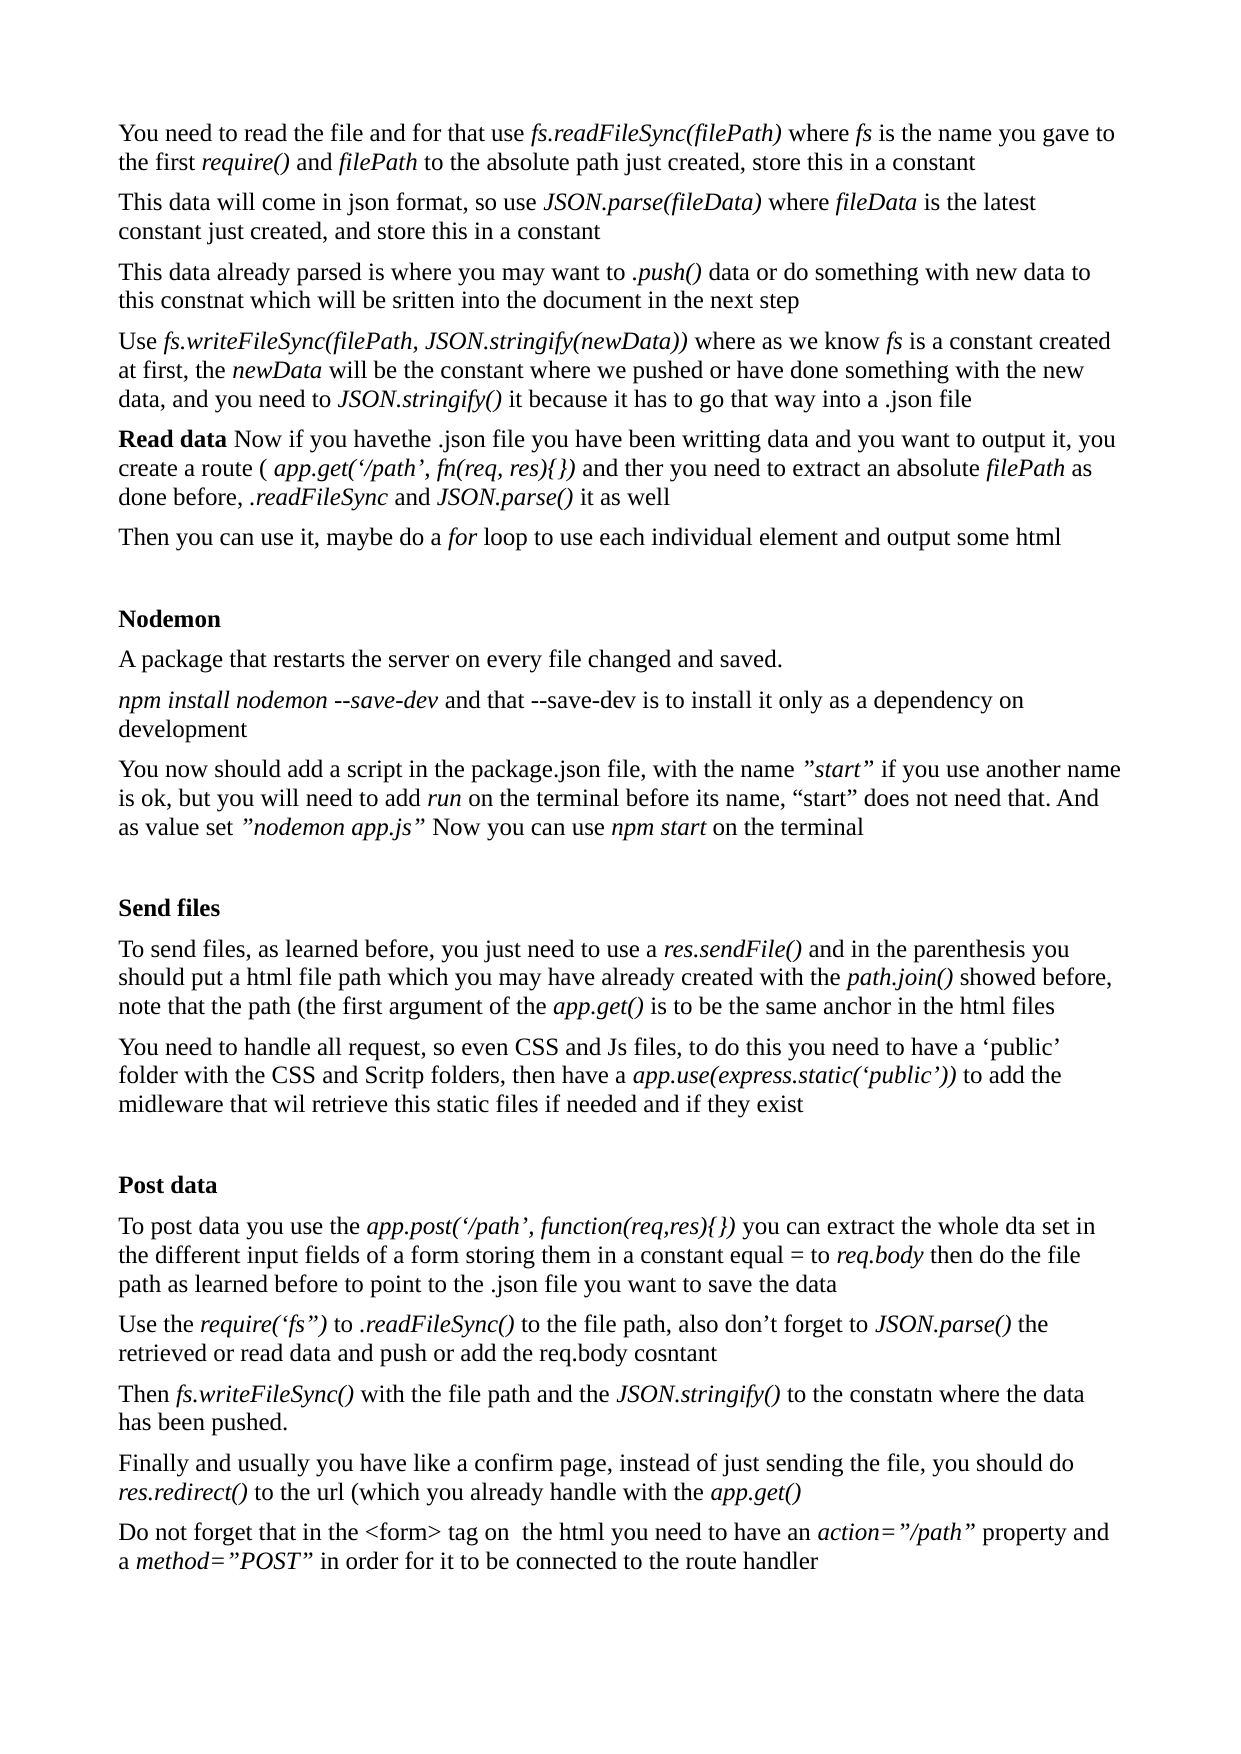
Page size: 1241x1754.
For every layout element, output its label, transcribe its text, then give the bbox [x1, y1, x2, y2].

text Use the require(‘fs”) to .readFileSync() to the file path, also don’t forget to JSON.parse() the retrieved or read data and push or add the req.body cosntant [118, 1309, 1122, 1367]
text You now should add a script in the package.json file, with the name ”start” if you use another name is ok, but you will need to add run on the terminal before its name, “start” does not need that. And as value set ”nodemon app.js” Now you can use npm start on the terminal [118, 754, 1122, 841]
text This data already parsed is where you may want to .push() data or do something with new data to this constnat which will be sritten into the document in the next step [118, 257, 1122, 314]
text npm install nodemon --save-dev and that --save-dev is to install it only as a dependency on development [118, 685, 1122, 742]
text To post data you use the app.post(‘/path’, function(req,res){}) you can extract the whole dta set in the different input fields of a form storing them in a constant equal = to req.body then do the file path as learned before to point to the .json file you want to save the data [118, 1211, 1122, 1297]
text You need to read the file and for that use fs.readFileSync(filePath) where fs is the name you gave to the first require() and filePath to the absolute path just created, store this in a constant [118, 118, 1122, 176]
text Read data Now if you havethe .json file you have been writting data and you want to output it, you create a route ( app.get(‘/path’, fn(req, res){}) and ther you need to extract an absolute filePath as done before, .readFileSync and JSON.parse() it as well [118, 424, 1122, 511]
text To send files, as learned before, you just need to use a res.sendFile() and in the parenthesis you should put a html file path which you may have already created with the path.join() showed before, note that the path (the first argument of the app.get() is to be the same anchor in the html files [118, 934, 1122, 1020]
text Post data [118, 1171, 1122, 1199]
text Then fs.writeFileSync() with the file path and the JSON.stringify() to the constatn where the data has been pushed. [118, 1379, 1122, 1436]
text Finally and usually you have like a confirm page, instead of just sending the file, you should do res.redirect() to the url (which you already handle with the app.get() [118, 1448, 1122, 1506]
text A package that restarts the server on every file changed and saved. [118, 644, 1122, 673]
text Then you can use it, maybe do a for loop to use each individual element and output some html [118, 522, 1122, 551]
text Send files [118, 893, 1122, 922]
text Use fs.writeFileSync(filePath, JSON.stringify(newData)) where as we know fs is a constant created at first, the newData will be the constant where we pushed or have done something with the new data, and you need to JSON.stringify() it because it has to go that way into a .json file [118, 326, 1122, 412]
text This data will come in json format, so use JSON.parse(fileData) where fileData is the latest constant just created, and store this in a constant [118, 187, 1122, 245]
text Nodemon [118, 604, 1122, 632]
text You need to handle all request, so even CSS and Js files, to do this you need to have a ‘public’ folder with the CSS and Scritp folders, then have a app.use(express.static(‘public’)) to add the midleware that wil retrieve this static files if needed and if they exist [118, 1032, 1122, 1118]
text Do not forget that in the <form> tag on the html you need to have an action=”/path” property and a method=”POST” in order for it to be connected to the route handler [118, 1517, 1122, 1575]
